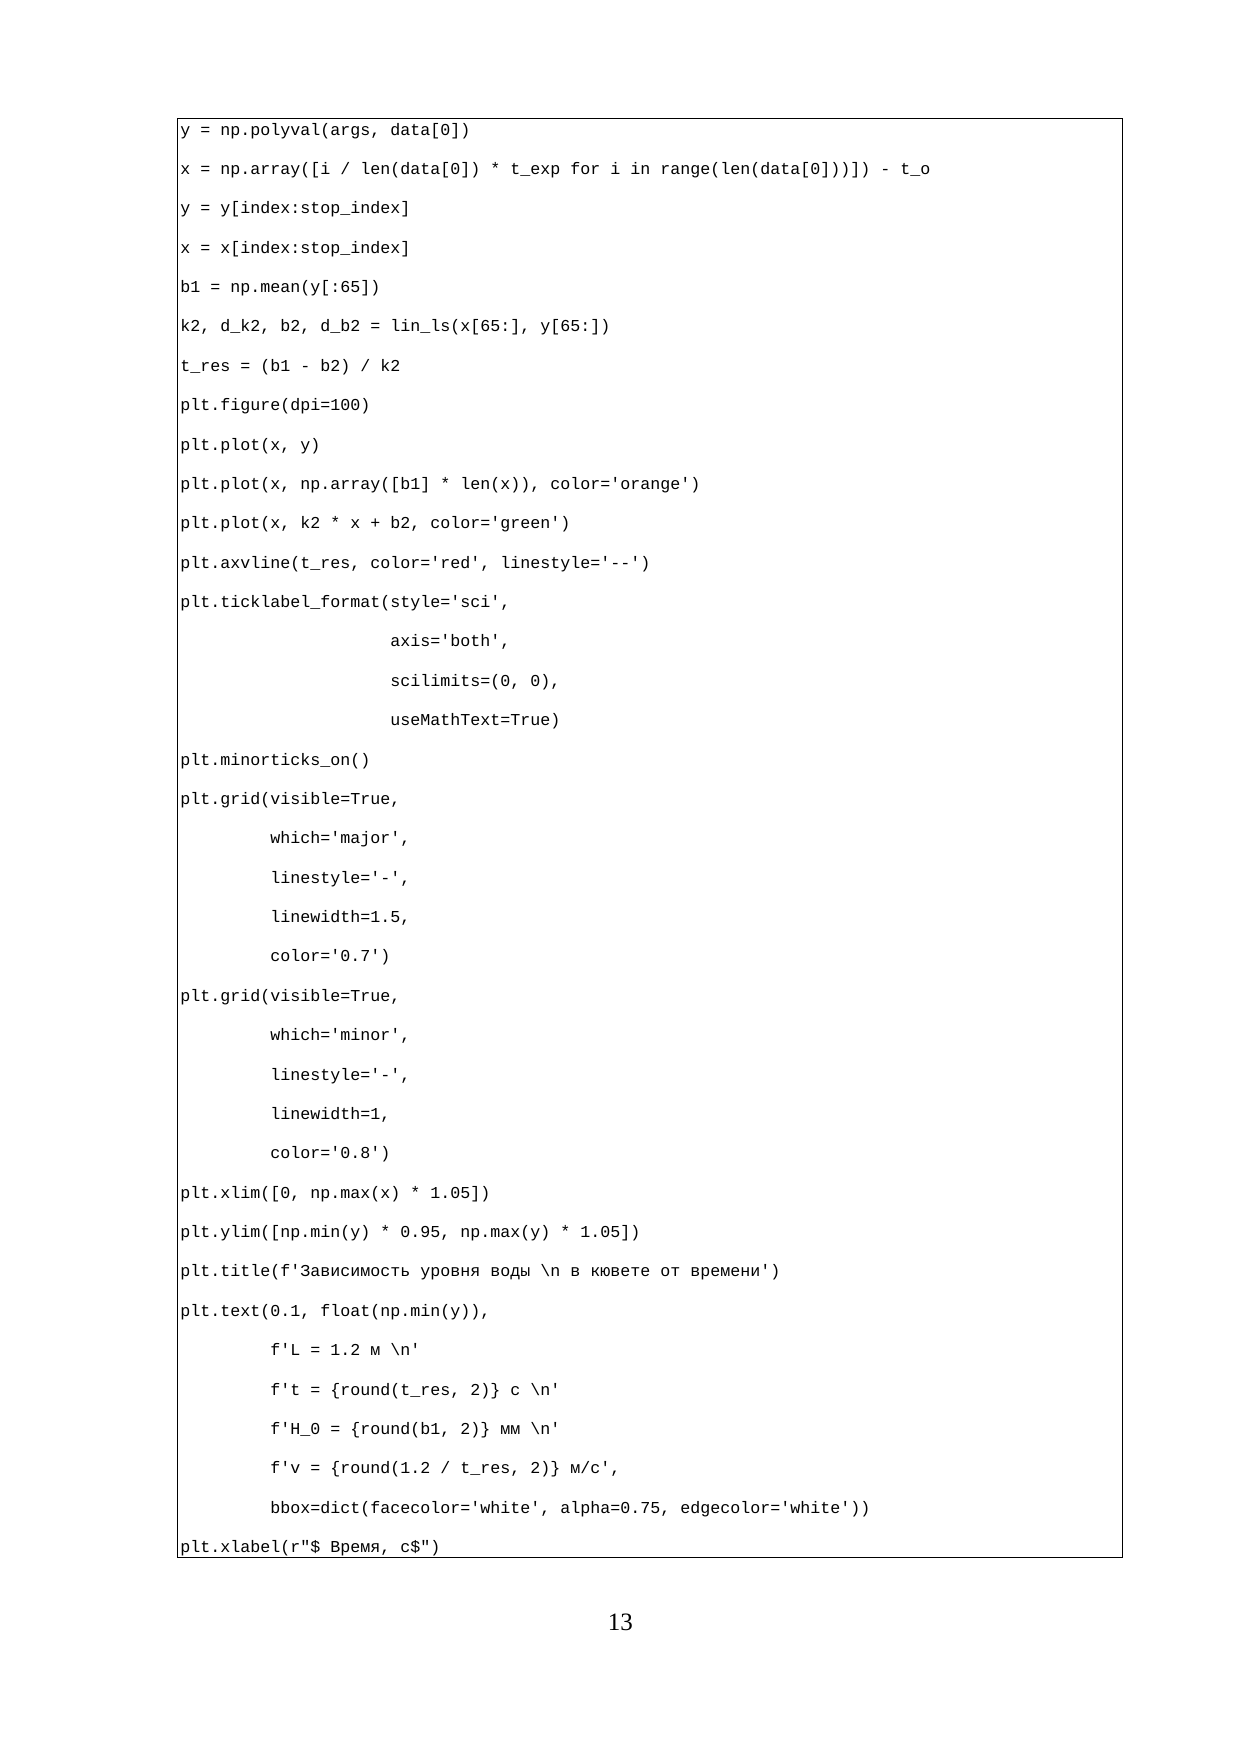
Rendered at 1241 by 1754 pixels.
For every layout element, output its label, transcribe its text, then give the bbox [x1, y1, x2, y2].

text x = np.array([i / len(data[0]) * t_exp for i in range(len(data[0]))]) - t_o [178, 157, 1122, 179]
text plt.axvline(t_res, color='red', linestyle='--') [178, 551, 1122, 573]
text plt.xlabel(r"$ Время, с$") [178, 1536, 1122, 1557]
text plt.plot(x, k2 * x + b2, color='green') [178, 512, 1122, 534]
text f'L = 1.2 м \n' [178, 1339, 1122, 1361]
text axis='both', [178, 630, 1122, 652]
text linestyle='-', [178, 1063, 1122, 1085]
text color='0.7') [178, 945, 1122, 967]
text linewidth=1, [178, 1102, 1122, 1124]
text plt.figure(dpi=100) [178, 394, 1122, 416]
text f'v = {round(1.2 / t_res, 2)} м/с', [178, 1457, 1122, 1479]
text t_res = (b1 - b2) / k2 [178, 354, 1122, 376]
text which='major', [178, 827, 1122, 849]
text plt.grid(visible=True, [178, 787, 1122, 809]
text linewidth=1.5, [178, 906, 1122, 927]
text scilimits=(0, 0), [178, 669, 1122, 691]
text plt.minorticks_on() [178, 748, 1122, 770]
text plt.grid(visible=True, [178, 984, 1122, 1006]
text y = np.polyval(args, data[0]) [178, 119, 1122, 140]
text plt.xlim([0, np.max(x) * 1.05]) [178, 1181, 1122, 1203]
text plt.plot(x, y) [178, 433, 1122, 455]
text f'H_0 = {round(b1, 2)} мм \n' [178, 1417, 1122, 1439]
text plt.ylim([np.min(y) * 0.95, np.max(y) * 1.05]) [178, 1221, 1122, 1242]
text b1 = np.mean(y[:65]) [178, 276, 1122, 297]
text y = y[index:stop_index] [178, 197, 1122, 219]
text useMathText=True) [178, 709, 1122, 731]
text f't = {round(t_res, 2)} с \n' [178, 1378, 1122, 1400]
text k2, d_k2, b2, d_b2 = lin_ls(x[65:], y[65:]) [178, 315, 1122, 337]
text linestyle='-', [178, 866, 1122, 888]
text bbox=dict(facecolor='white', alpha=0.75, edgecolor='white')) [178, 1496, 1122, 1518]
text plt.title(f'Зависимость уровня воды \n в кювете от времени') [178, 1260, 1122, 1282]
text plt.plot(x, np.array([b1] * len(x)), color='orange') [178, 472, 1122, 494]
text x = x[index:stop_index] [178, 236, 1122, 258]
text which='minor', [178, 1024, 1122, 1046]
text plt.text(0.1, float(np.min(y)), [178, 1299, 1122, 1321]
text color='0.8') [178, 1142, 1122, 1164]
text plt.ticklabel_format(style='sci', [178, 591, 1122, 612]
